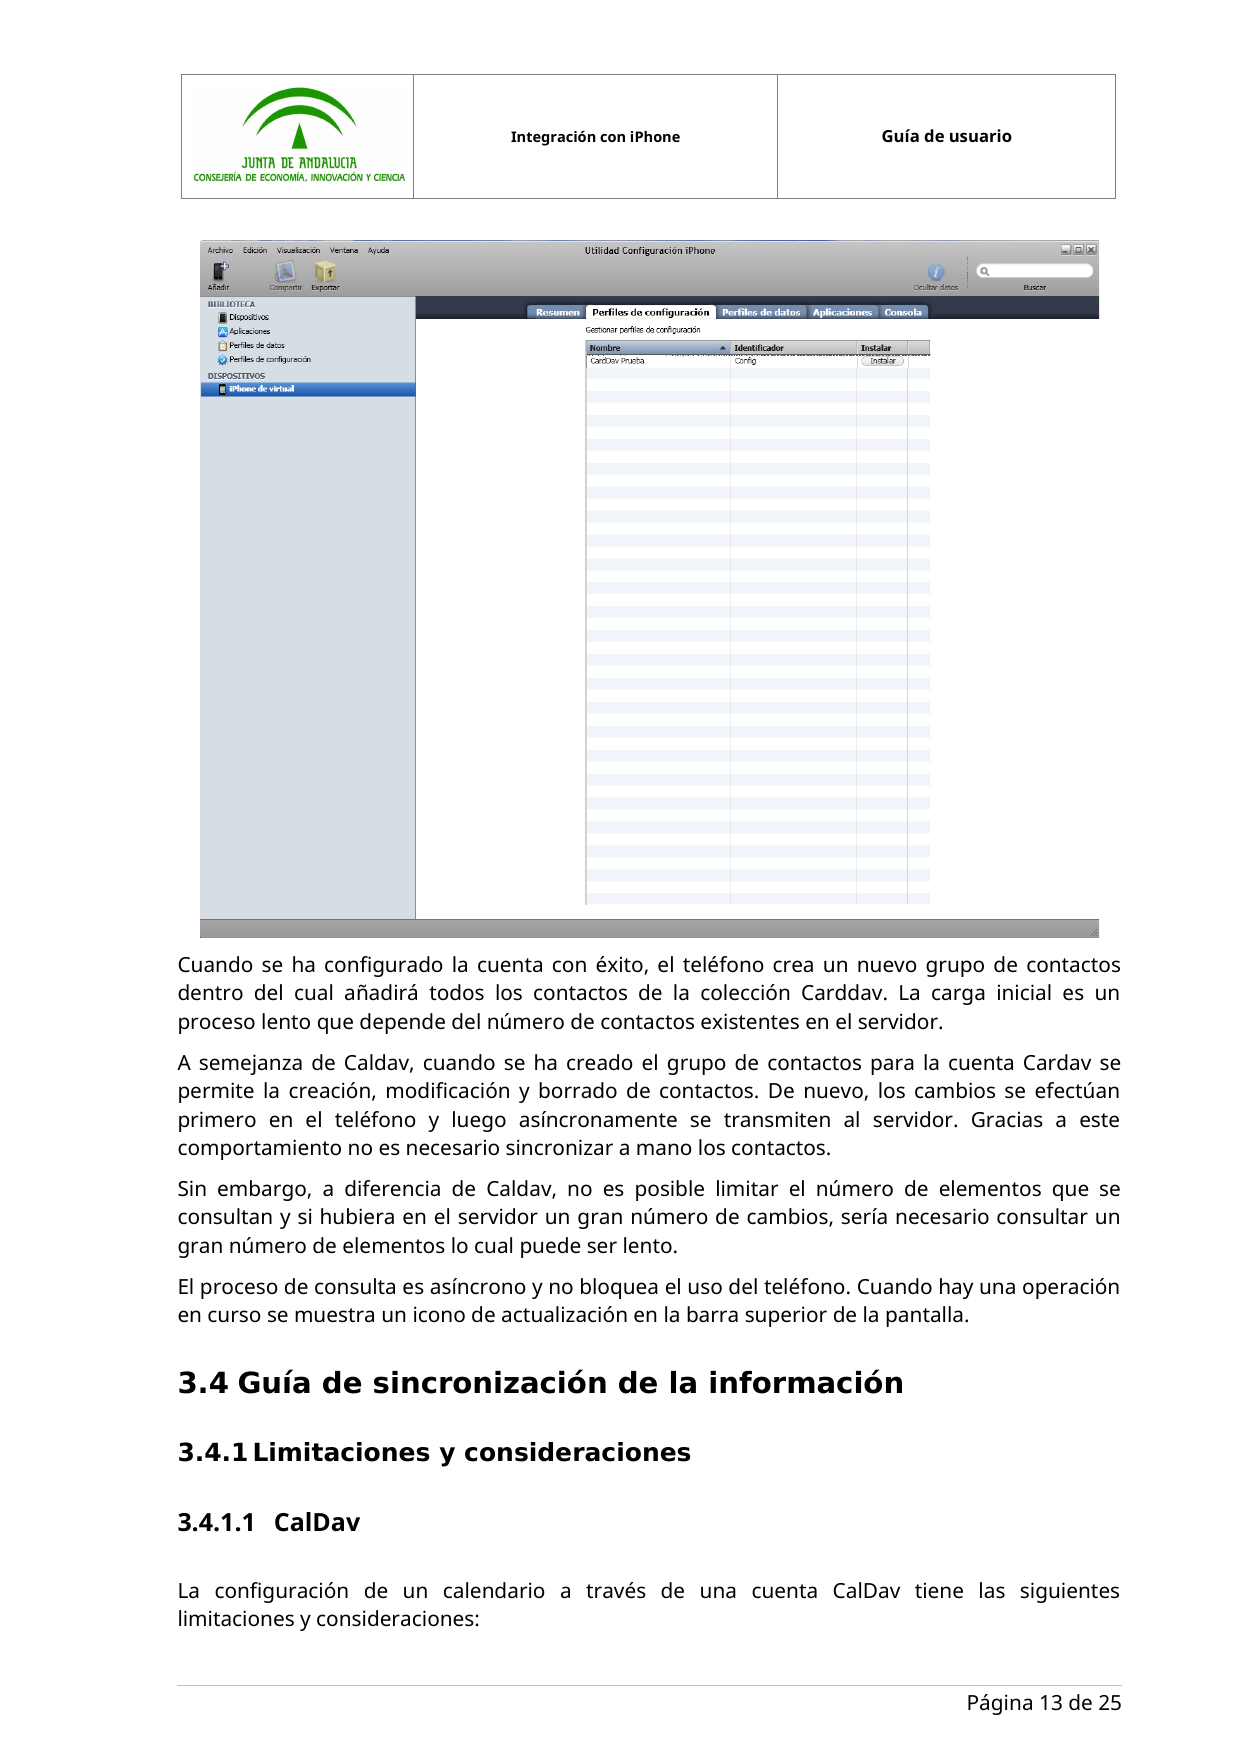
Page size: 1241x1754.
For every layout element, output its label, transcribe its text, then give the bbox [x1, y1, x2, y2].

text Sin embargo, a diferencia de Caldav, no es posible limitar el número de elementos que se consultan y si hubiera en el servidor un gran número de cambios, sería necesario consultar un gran número de elementos lo cual puede ser lento. [177, 1174, 1122, 1259]
subtitle Limitaciones y consideraciones [177, 1438, 1122, 1467]
subtitle Guía de sincronización de la información [177, 1366, 1122, 1400]
text A semejanza de Caldav, cuando se ha creado el grupo de contactos para la cuenta Cardav se permite la creación, modificación y borrado de contactos. De nuevo, los cambios se efectúan primero en el teléfono y luego asíncronamente se transmiten al servidor. Gracias a este comportamiento no es necesario sincronizar a mano los contactos. [177, 1048, 1122, 1162]
picture [200, 240, 1100, 938]
picture [192, 87, 407, 186]
text Cuando se ha configurado la cuenta con éxito, el teléfono crea un nuevo grupo de contactos dentro del cual añadirá todos los contactos de la colección Carddav. La carga inicial es un proceso lento que depende del número de contactos existentes en el servidor. [177, 950, 1122, 1035]
text El proceso de consulta es asíncrono y no bloquea el uso del teléfono. Cuando hay una operación en curso se muestra un icono de actualización en la barra superior de la pantalla. [177, 1272, 1122, 1329]
text La configuración de un calendario a través de una cuenta CalDav tiene las siguientes limitaciones y consideraciones: [177, 1576, 1122, 1633]
subtitle CalDav [177, 1504, 1122, 1538]
